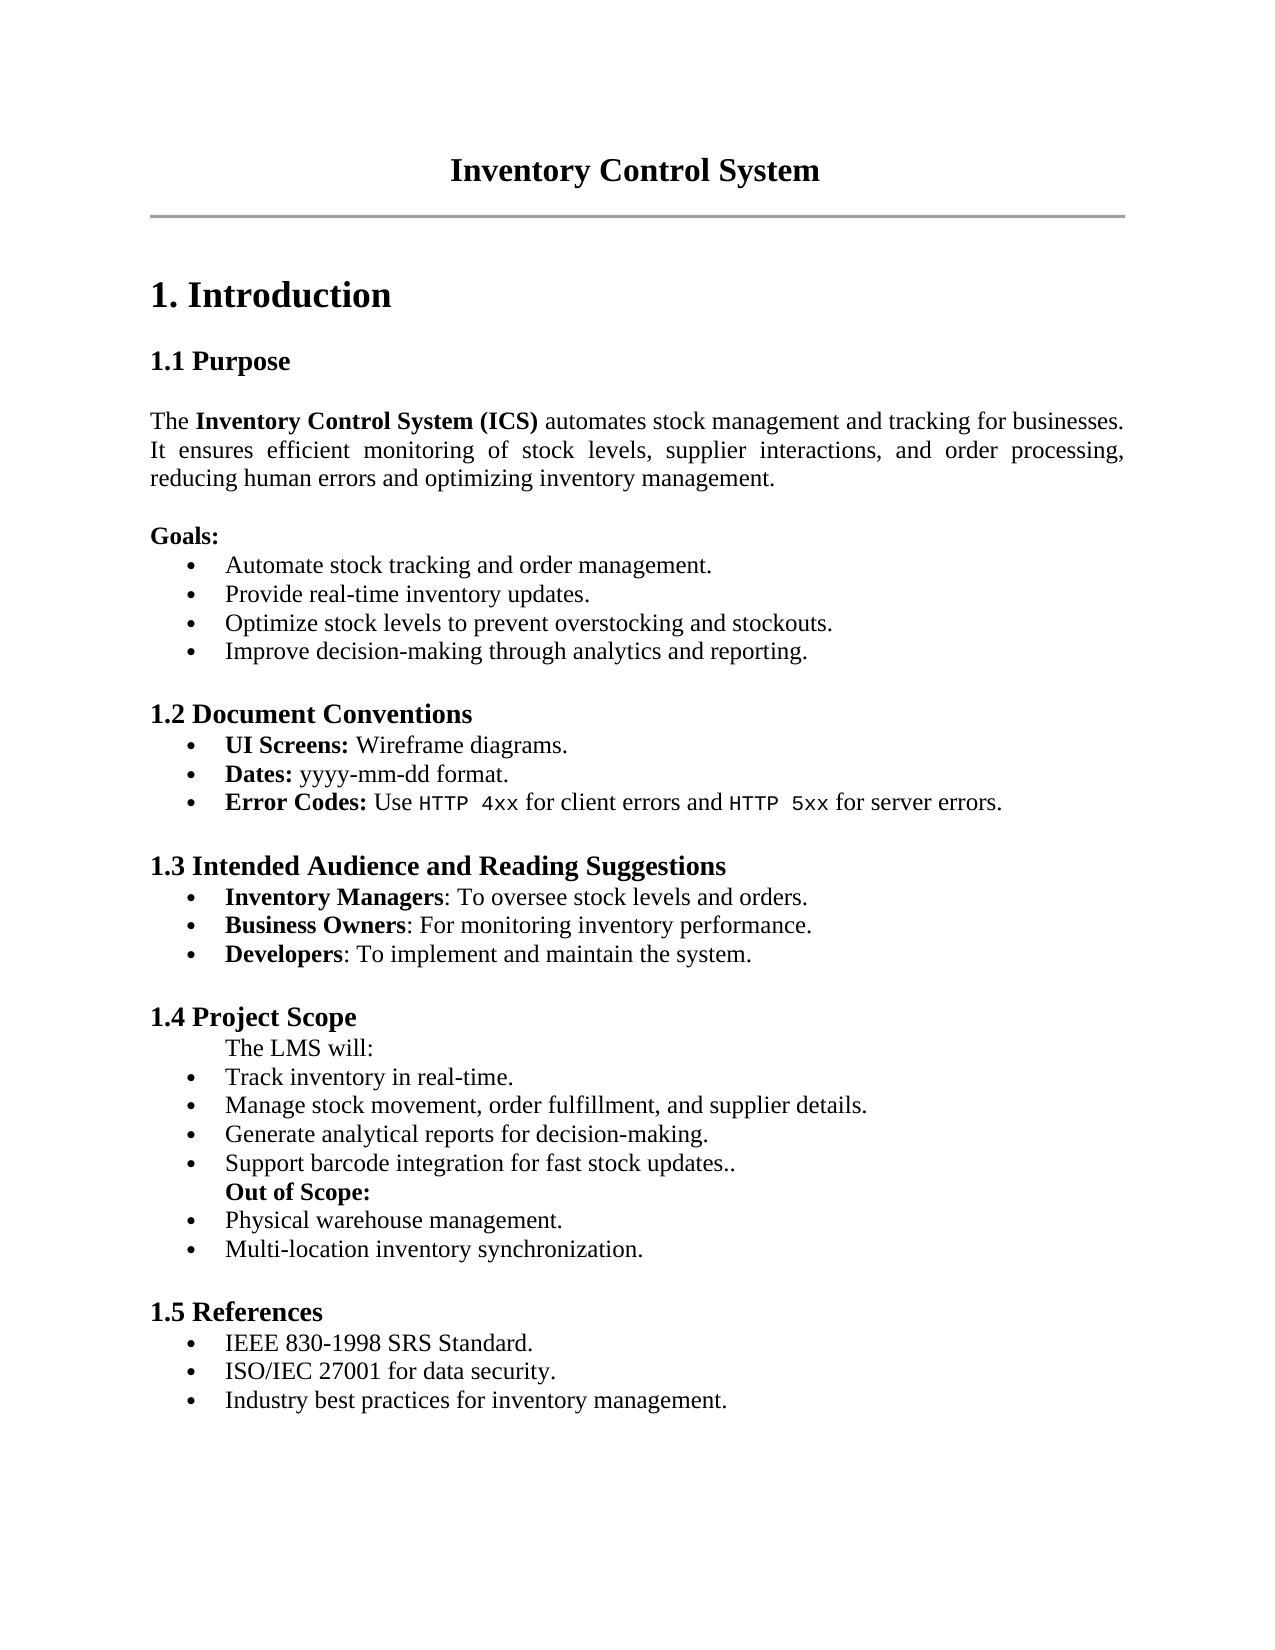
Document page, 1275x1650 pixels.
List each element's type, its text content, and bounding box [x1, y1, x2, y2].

list Manage stock movement, order fulfillment, and supplier details. [187, 1090, 1125, 1119]
list Business Owners: For monitoring inventory performance. [187, 911, 1125, 939]
text Inventory Control System [150, 150, 1125, 188]
list Multi-location inventory synchronization. [187, 1234, 1125, 1263]
list Optimize stock levels to prevent overstocking and stockouts. [187, 608, 1125, 636]
list Automate stock tracking and order management. [187, 550, 1125, 579]
list Track inventory in real-time. [187, 1062, 1125, 1090]
subtitle 1.2 Document Conventions [150, 697, 1125, 730]
list Error Codes: Use HTTP 4xx for client errors and HTTP 5xx for server errors. [187, 787, 1125, 817]
text Goals: [150, 521, 1125, 550]
text Out of Scope: [150, 1177, 1125, 1205]
text The LMS will: [150, 1033, 1125, 1062]
list IEEE 830-1998 SRS Standard. [187, 1328, 1125, 1356]
list Physical warehouse management. [187, 1205, 1125, 1234]
text The Inventory Control System (ICS) automates stock management and tracking for businesses. It ensures efficient monitoring of stock levels, supplier interactions, and order processing, reducing human errors and optimizing inventory management. [150, 406, 1125, 492]
list ISO/IEC 27001 for data security. [187, 1356, 1125, 1385]
list Inventory Managers: To oversee stock levels and orders. [187, 882, 1125, 911]
subtitle 1.4 Project Scope [150, 1000, 1125, 1033]
list UI Screens: Wireframe diagrams. [187, 730, 1125, 759]
list Generate analytical reports for decision-making. [187, 1119, 1125, 1148]
list Dates: yyyy-mm-dd format. [187, 759, 1125, 787]
list Provide real-time inventory updates. [187, 579, 1125, 608]
list Industry best practices for inventory management. [187, 1385, 1125, 1414]
subtitle 1.1 Purpose [150, 344, 1125, 377]
subtitle 1. Introduction [150, 272, 1125, 315]
list Developers: To implement and maintain the system. [187, 939, 1125, 968]
list Support barcode integration for fast stock updates.. [187, 1148, 1125, 1177]
subtitle 1.3 Intended Audience and Reading Suggestions [150, 849, 1125, 882]
list Improve decision-making through analytics and reporting. [187, 636, 1125, 665]
subtitle 1.5 References [150, 1295, 1125, 1328]
